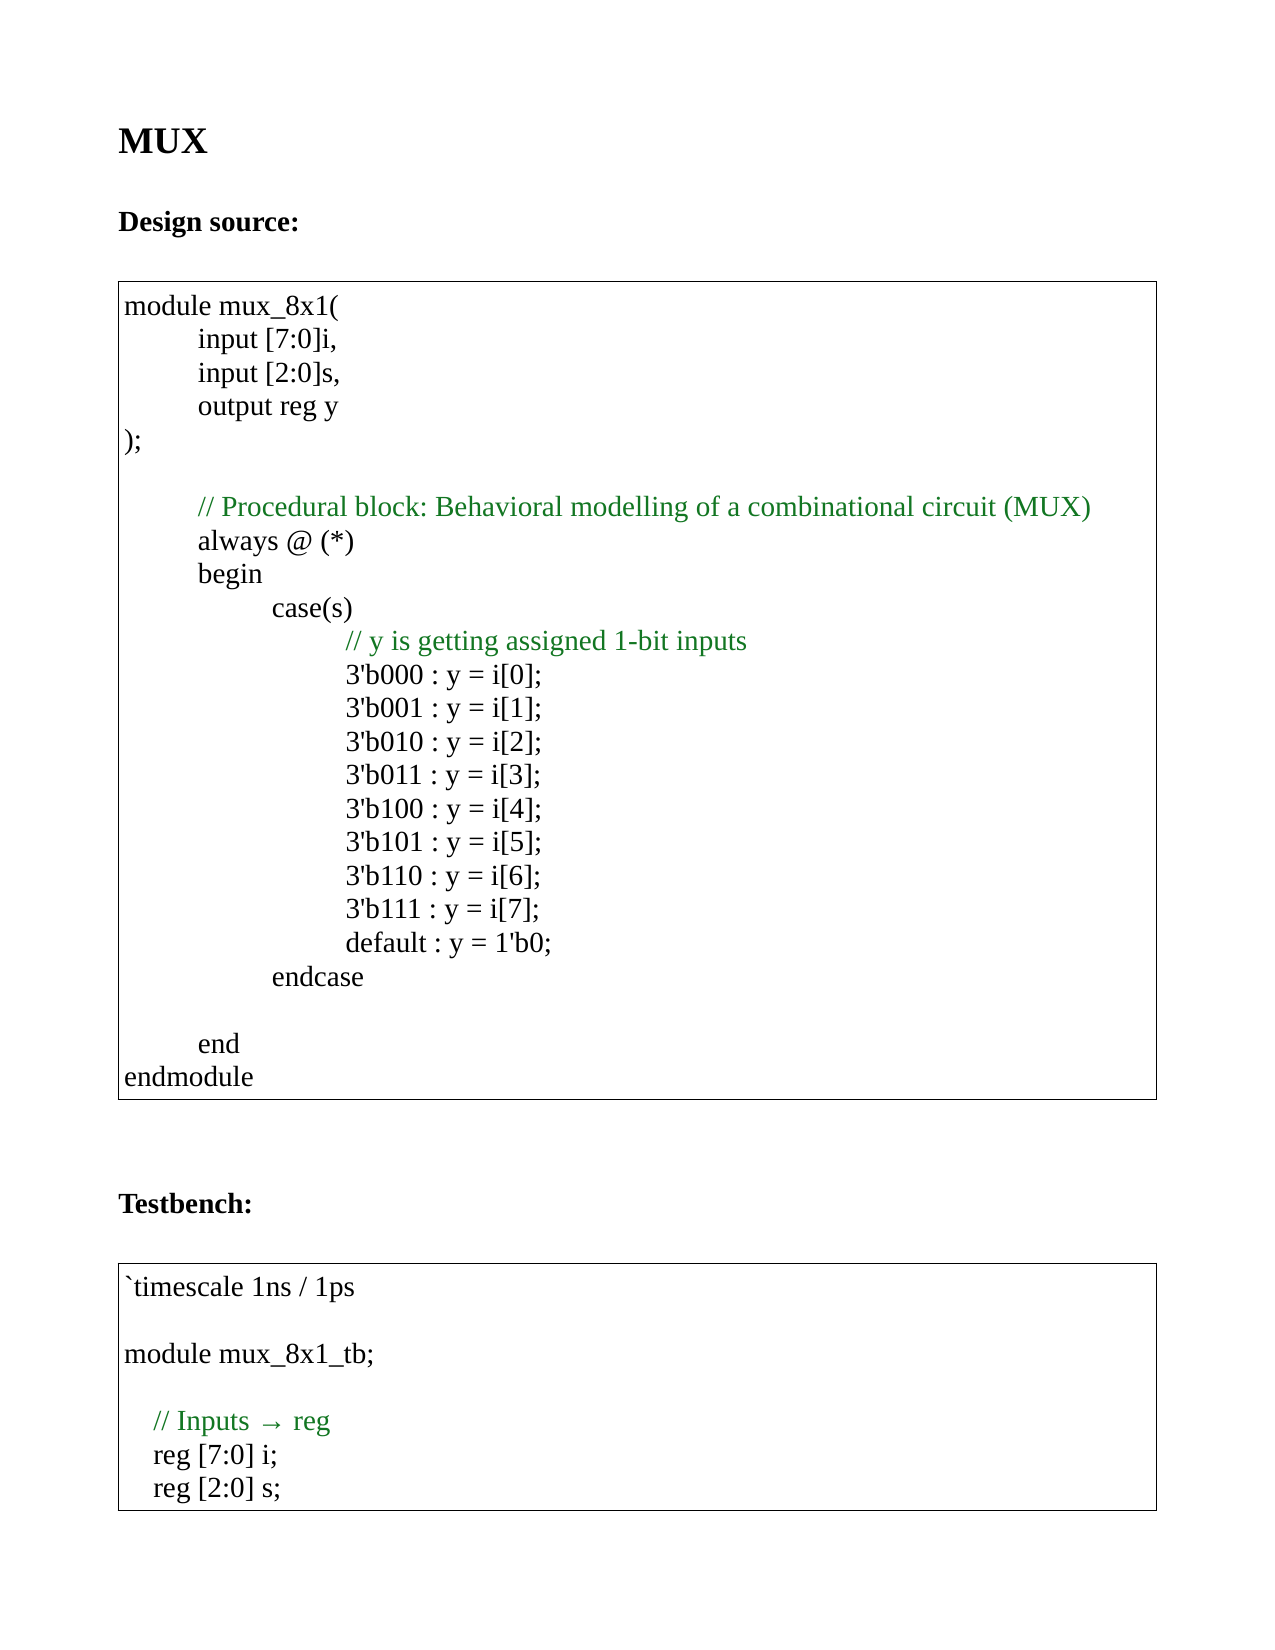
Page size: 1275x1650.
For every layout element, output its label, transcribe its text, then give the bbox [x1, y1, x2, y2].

text MUX [118, 118, 1157, 161]
text Design source: [118, 204, 1157, 281]
table_header `timescale 1ns / 1ps module mux_8x1_tb; // Inputs → reg reg [7:0] i; reg [2:0] s; [119, 1264, 1156, 1510]
text Testbench: [118, 1186, 1157, 1262]
table_header module mux_8x1( input [7:0]i, input [2:0]s, output reg y ); // Procedural block: Behavioral modelling of a combinational circuit (MUX) always @ (*) begin case(s) // y is getting assigned 1-bit inputs 3'b000 : y = i[0]; 3'b001 : y = i[1]; 3'b010 : y = i[2]; 3'b011 : y = i[3]; 3'b100 : y = i[4]; 3'b101 : y = i[5]; 3'b110 : y = i[6]; 3'b111 : y = i[7]; default : y = 1'b0; endcase end endmodule [119, 282, 1156, 1098]
